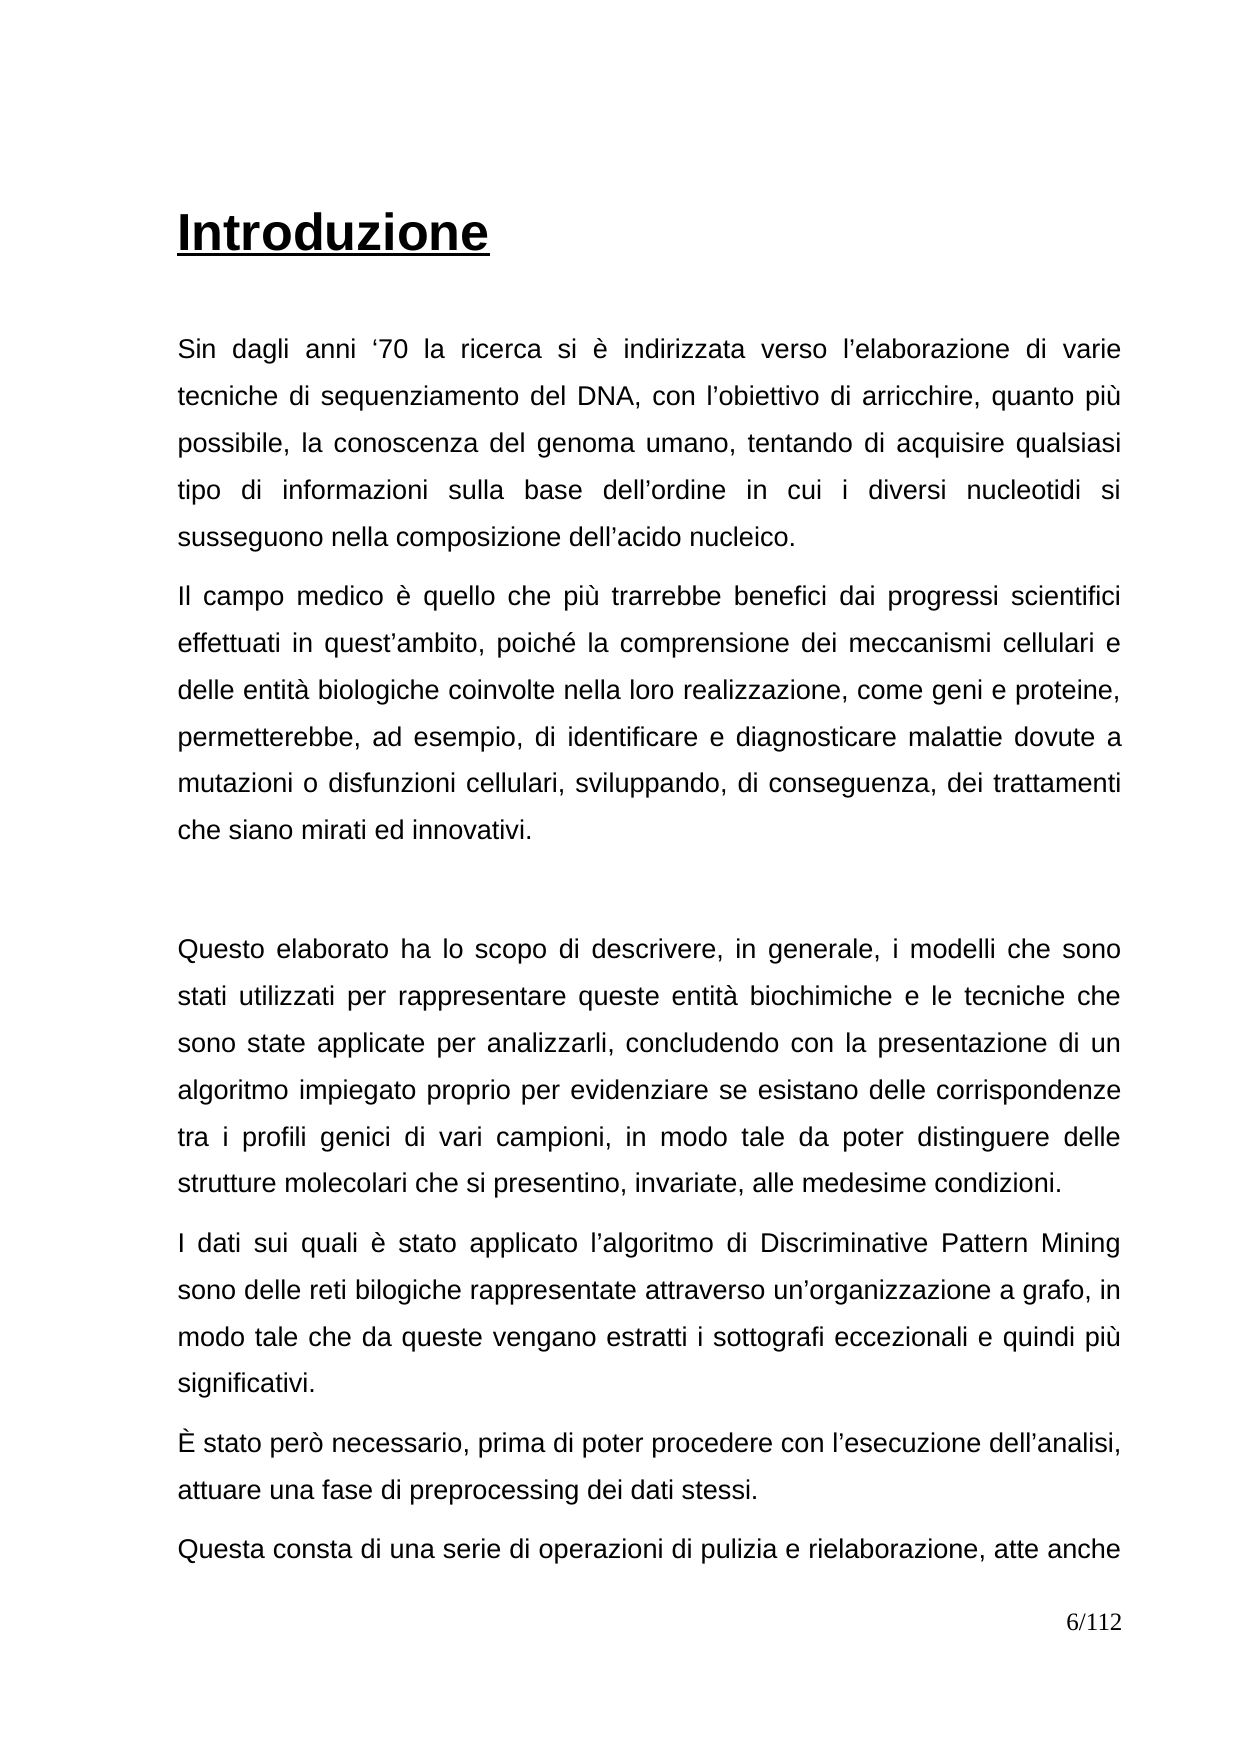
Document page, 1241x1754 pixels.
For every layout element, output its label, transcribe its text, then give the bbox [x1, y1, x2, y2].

text Sin dagli anni ‘70 la ricerca si è indirizzata verso l’elaborazione di varie tecniche di sequenziamento del DNA, con l’obiettivo di arricchire, quanto più possibile, la conoscenza del genoma umano, tentando di acquisire qualsiasi tipo di informazioni sulla base dell’ordine in cui i diversi nucleotidi si susseguono nella composizione dell’acido nucleico. [177, 333, 1122, 552]
text Questa consta di una serie di operazioni di pulizia e rielaborazione, atte anche [177, 1533, 1122, 1564]
text I dati sui quali è stato applicato l’algoritmo di Discriminative Pattern Mining sono delle reti bilogiche rappresentate attraverso un’organizzazione a grafo, in modo tale che da queste vengano estratti i sottografi eccezionali e quindi più significativi. [177, 1227, 1122, 1399]
subtitle Introduzione [177, 201, 1122, 261]
text Il campo medico è quello che più trarrebbe benefici dai progressi scientifici effettuati in quest’ambito, poiché la comprensione dei meccanismi cellulari e delle entità biologiche coinvolte nella loro realizzazione, come geni e proteine, permetterebbe, ad esempio, di identificare e diagnosticare malattie dovute a mutazioni o disfunzioni cellulari, sviluppando, di conseguenza, dei trattamenti che siano mirati ed innovativi. [177, 580, 1122, 846]
text È stato però necessario, prima di poter procedere con l’esecuzione dell’analisi, attuare una fase di preprocessing dei dati stessi. [177, 1427, 1122, 1505]
text Questo elaborato ha lo scopo di descrivere, in generale, i modelli che sono stati utilizzati per rappresentare queste entità biochimiche e le tecniche che sono state applicate per analizzarli, concludendo con la presentazione di un algoritmo impiegato proprio per evidenziare se esistano delle corrispondenze tra i profili genici di vari campioni, in modo tale da poter distinguere delle strutture molecolari che si presentino, invariate, alle medesime condizioni. [177, 933, 1122, 1199]
